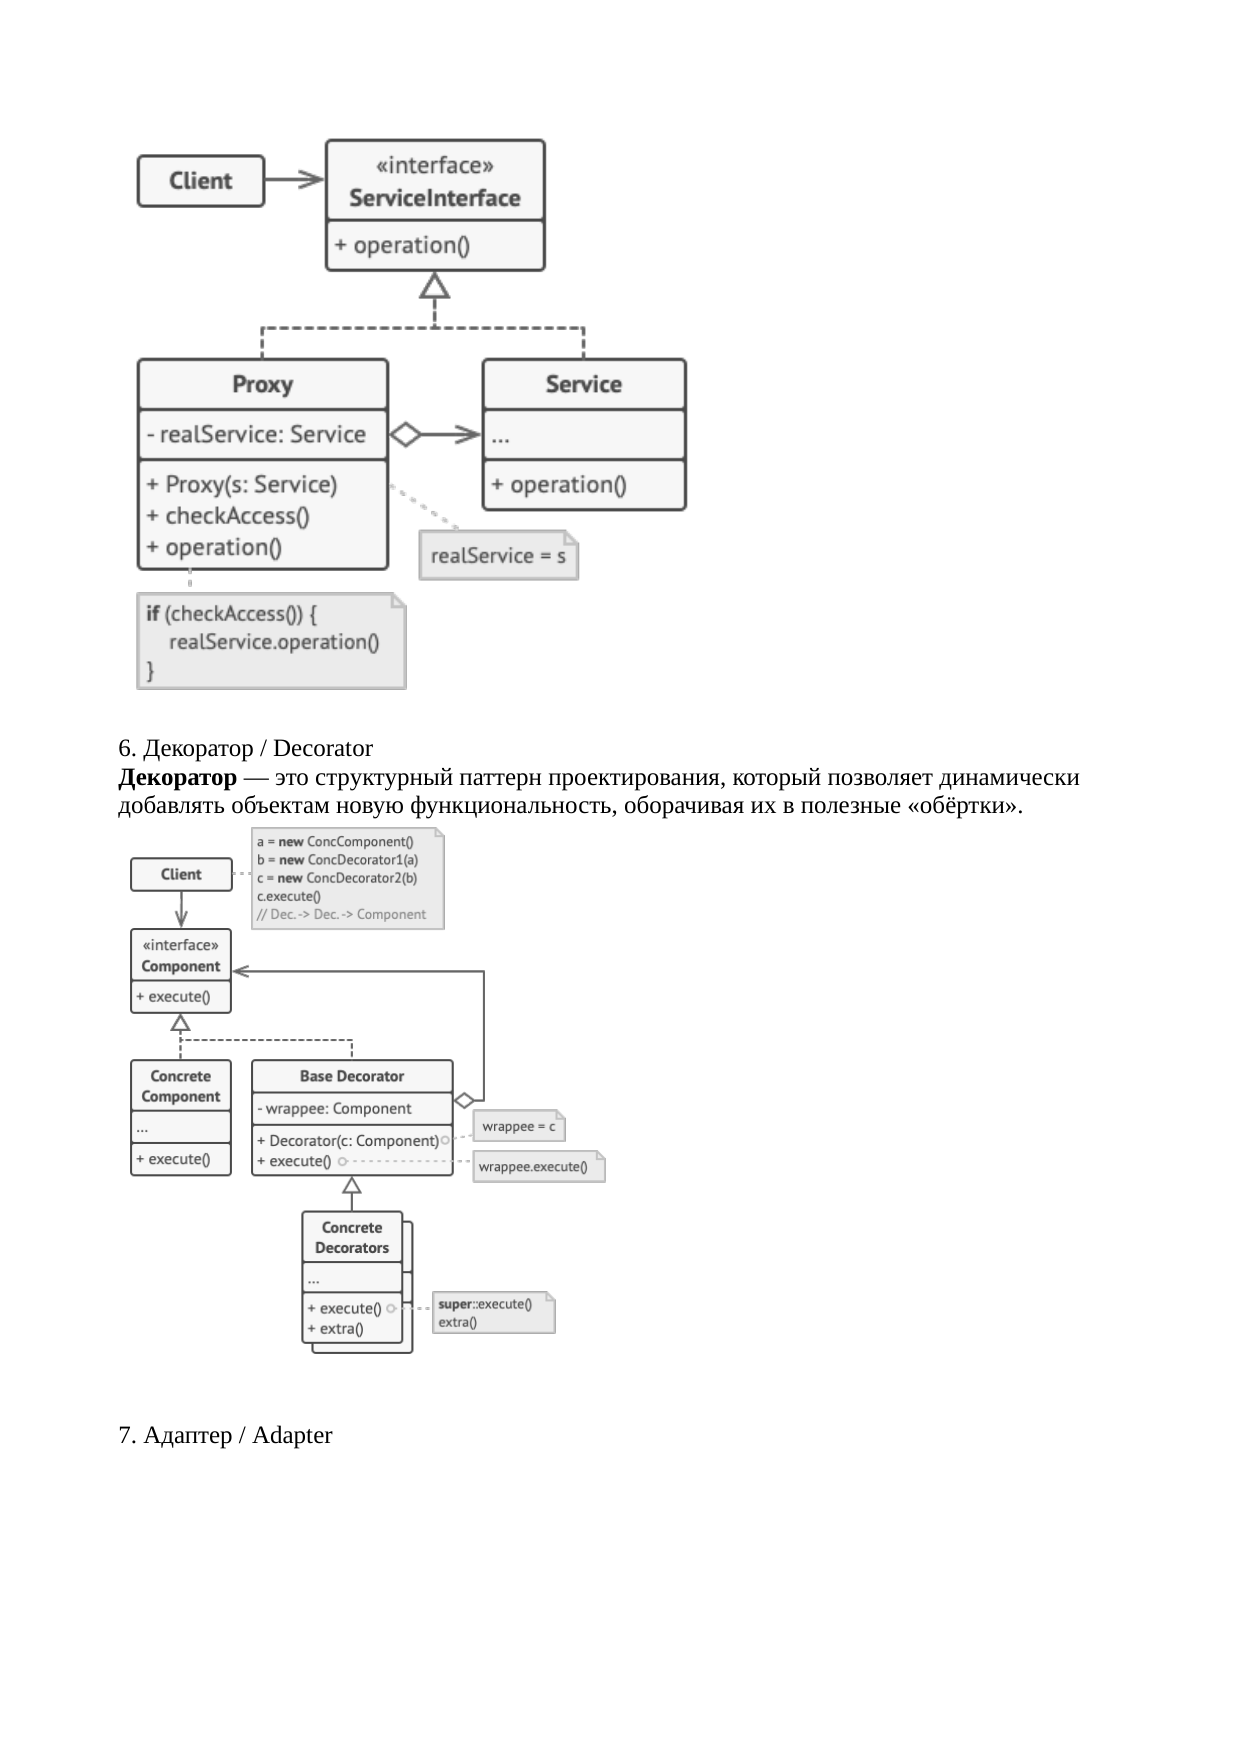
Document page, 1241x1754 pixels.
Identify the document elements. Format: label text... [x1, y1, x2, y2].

text 7. Адаптер / Adapter [118, 1420, 1122, 1449]
text Декоратор — это структурный паттерн проектирования, который позволяет динамически добавлять объектам новую функциональность, оборачивая их в полезные «обёртки». [118, 762, 1122, 819]
picture [123, 126, 703, 704]
text 6. Декоратор / Decorator [118, 733, 1122, 762]
picture [121, 819, 615, 1363]
